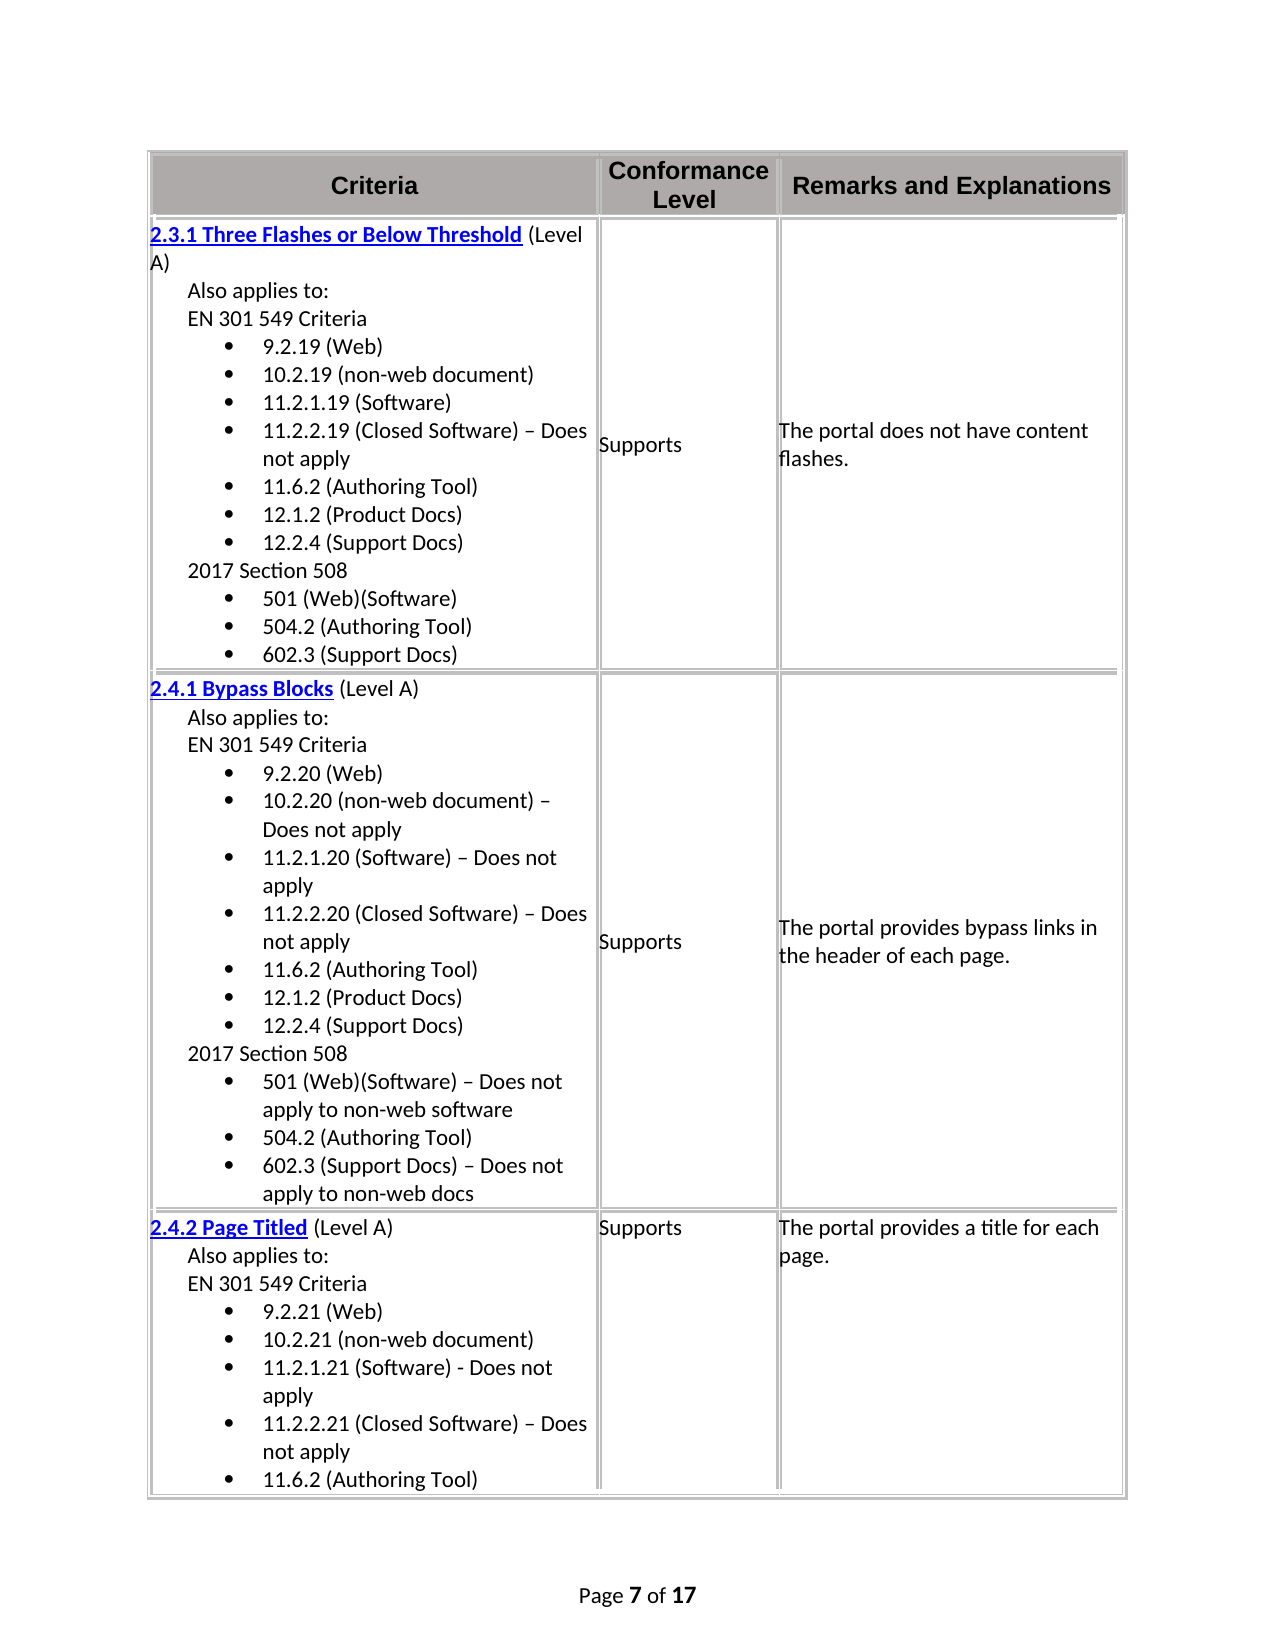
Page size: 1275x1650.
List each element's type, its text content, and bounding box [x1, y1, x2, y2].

table_header Remarks and Explanations [779, 152, 1125, 214]
table_header Criteria [153, 156, 599, 214]
table_cell 2.3.1 Three Flashes or Below Threshold (Level A) Also applies to: EN 301 549 Criteria 9.2.19 (Web) 10.2.19 (non-web document) 11.2.1.19 (Software) 11.2.2.19 (Closed Software) – Does not apply 11.6.2 (Authoring Tool) 12.1.2 (Product Docs) 12.2.4 (Support Docs) 2017 Section 508 501 (Web)(Software) 504.2 (Authoring Tool) 602.3 (Support Docs) [150, 214, 599, 668]
table_cell Supports [599, 1213, 779, 1493]
table_cell 2.4.1 Bypass Blocks (Level A) Also applies to: EN 301 549 Criteria 9.2.20 (Web) 10.2.20 (non-web document) – Does not apply 11.2.1.20 (Software) – Does not apply 11.2.2.20 (Closed Software) – Does not apply 11.6.2 (Authoring Tool) 12.1.2 (Product Docs) 12.2.4 (Support Docs) 2017 Section 508 501 (Web)(Software) – Does not apply to non-web software 504.2 (Authoring Tool) 602.3 (Support Docs) – Does not apply to non-web docs [150, 668, 599, 1207]
table_cell Supports [602, 675, 776, 1207]
table_cell 2.4.2 Page Titled (Level A) Also applies to: EN 301 549 Criteria 9.2.21 (Web) 10.2.21 (non-web document) 11.2.1.21 (Software) - Does not apply 11.2.2.21 (Closed Software) – Does not apply 11.6.2 (Authoring Tool) 12.1.2 (Product Docs) 12.2.4 (Support Docs) 2017 Section 508 501 (Web)(Software) 504.2 (Authoring Tool) 602.3 (Support Docs) [150, 1207, 599, 1493]
table_cell The portal provides a title for each page. [779, 1207, 1125, 1493]
table_header Conformance Level [599, 152, 779, 214]
table_cell The portal provides bypass links in the header of each page. [779, 668, 1125, 1207]
table_cell Supports [602, 220, 776, 668]
table_cell The portal does not have content flashes. [779, 214, 1125, 668]
